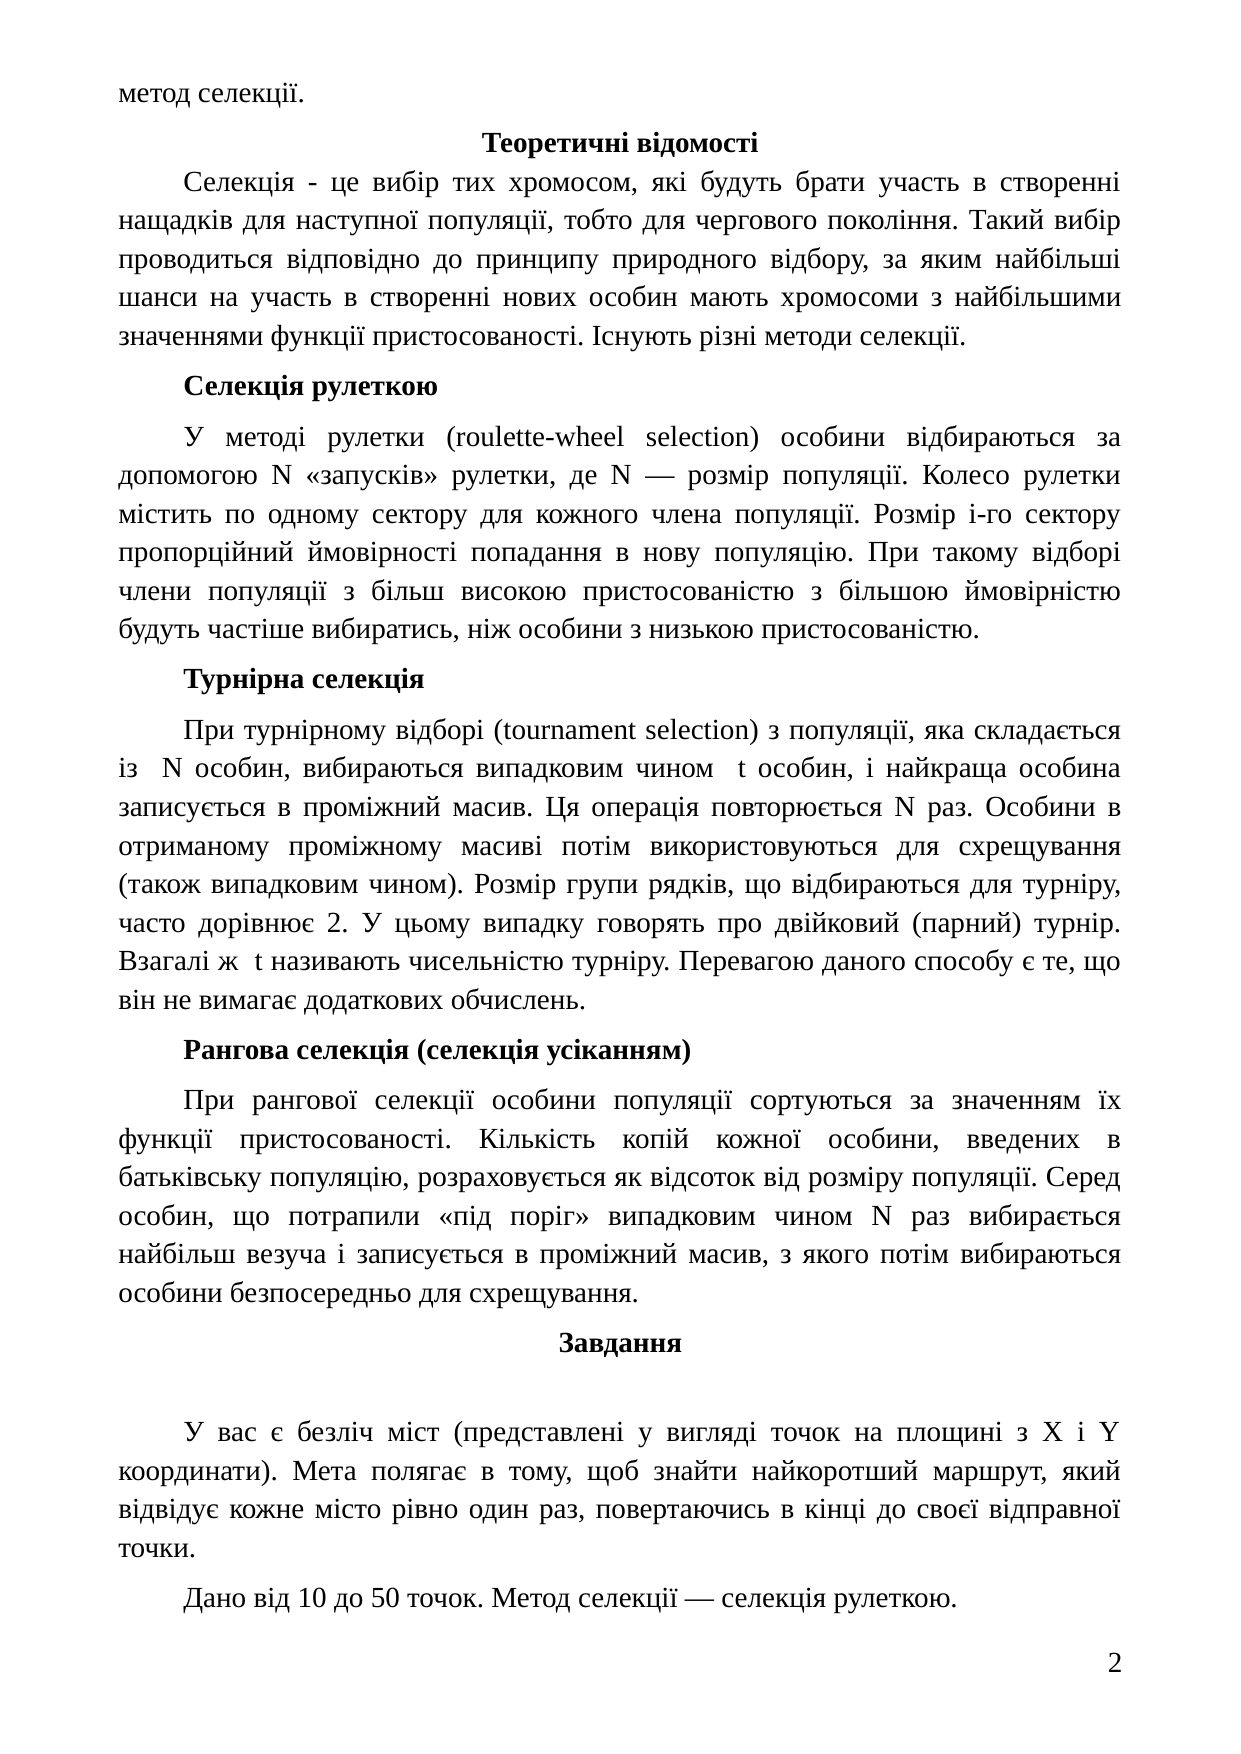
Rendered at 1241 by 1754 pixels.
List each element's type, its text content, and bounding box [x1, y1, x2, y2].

text метод селекції. [118, 75, 1122, 108]
text Селекція рулеткою [118, 368, 1122, 402]
text Турнірна селекція [118, 662, 1122, 695]
text У вас є безліч міст (представлені у вигляді точок на площині з X і Y координати). Мета полягає в тому, щоб знайти найкоротший маршрут, який відвідує кожне місто рівно один раз, повертаючись в кінці до своєї відправної точки. [118, 1414, 1122, 1563]
text При рангової селекції особини популяції сортуються за значенням їх функції пристосованості. Кількість копій кожної особини, введених в батьківську популяцію, розраховується як відсоток від розміру популяції. Серед особин, що потрапили «під поріг» випадковим чином N раз вибирається найбільш везуча і записується в проміжний масив, з якого потім вибираються особини безпосередньо для схрещування. [118, 1082, 1122, 1309]
text Дано від 10 до 50 точок. Метод селекції — селекція рулеткою. [118, 1580, 1122, 1614]
text При турнірному відборі (tournament selection) з популяції, яка складається із N особин, вибираються випадковим чином t особин, і найкраща особина записується в проміжний масив. Ця операція повторюється N раз. Особини в отриманому проміжному масиві потім використовуються для схрещування (також випадковим чином). Розмір групи рядків, що відбираються для турніру, часто дорівнює 2. У цьому випадку говорять про двійковий (парний) турнір. Взагалі ж t називають чисельністю турніру. Перевагою даного способу є те, що він не вимагає додаткових обчислень. [118, 712, 1122, 1015]
text Селекція - це вибір тих хромосом, які будуть брати участь в створенні нащадків для наступної популяції, тобто для чергового покоління. Такий вибір проводиться відповідно до принципу природного відбору, за яким найбільші шанси на участь в створенні нових особин мають хромосоми з найбільшими значеннями функції пристосованості. Існують різні методи селекції. [118, 164, 1122, 352]
text Рангова селекція (селекція усіканням) [118, 1032, 1122, 1066]
text Теоретичні відомості [118, 125, 1122, 159]
text У методі рулетки (roulette-wheel selection) особини відбираються за допомогою N «запусків» рулетки, де N — розмір популяції. Колесо рулетки містить по одному сектору для кожного члена популяції. Розмір i-го сектору пропорційний ймовірності попадання в нову популяцію. При такому відборі члени популяції з більш високою пристосованістю з більшою ймовірністю будуть частіше вибиратись, ніж особини з низькою пристосованістю. [118, 419, 1122, 645]
text Завдання [118, 1325, 1122, 1359]
